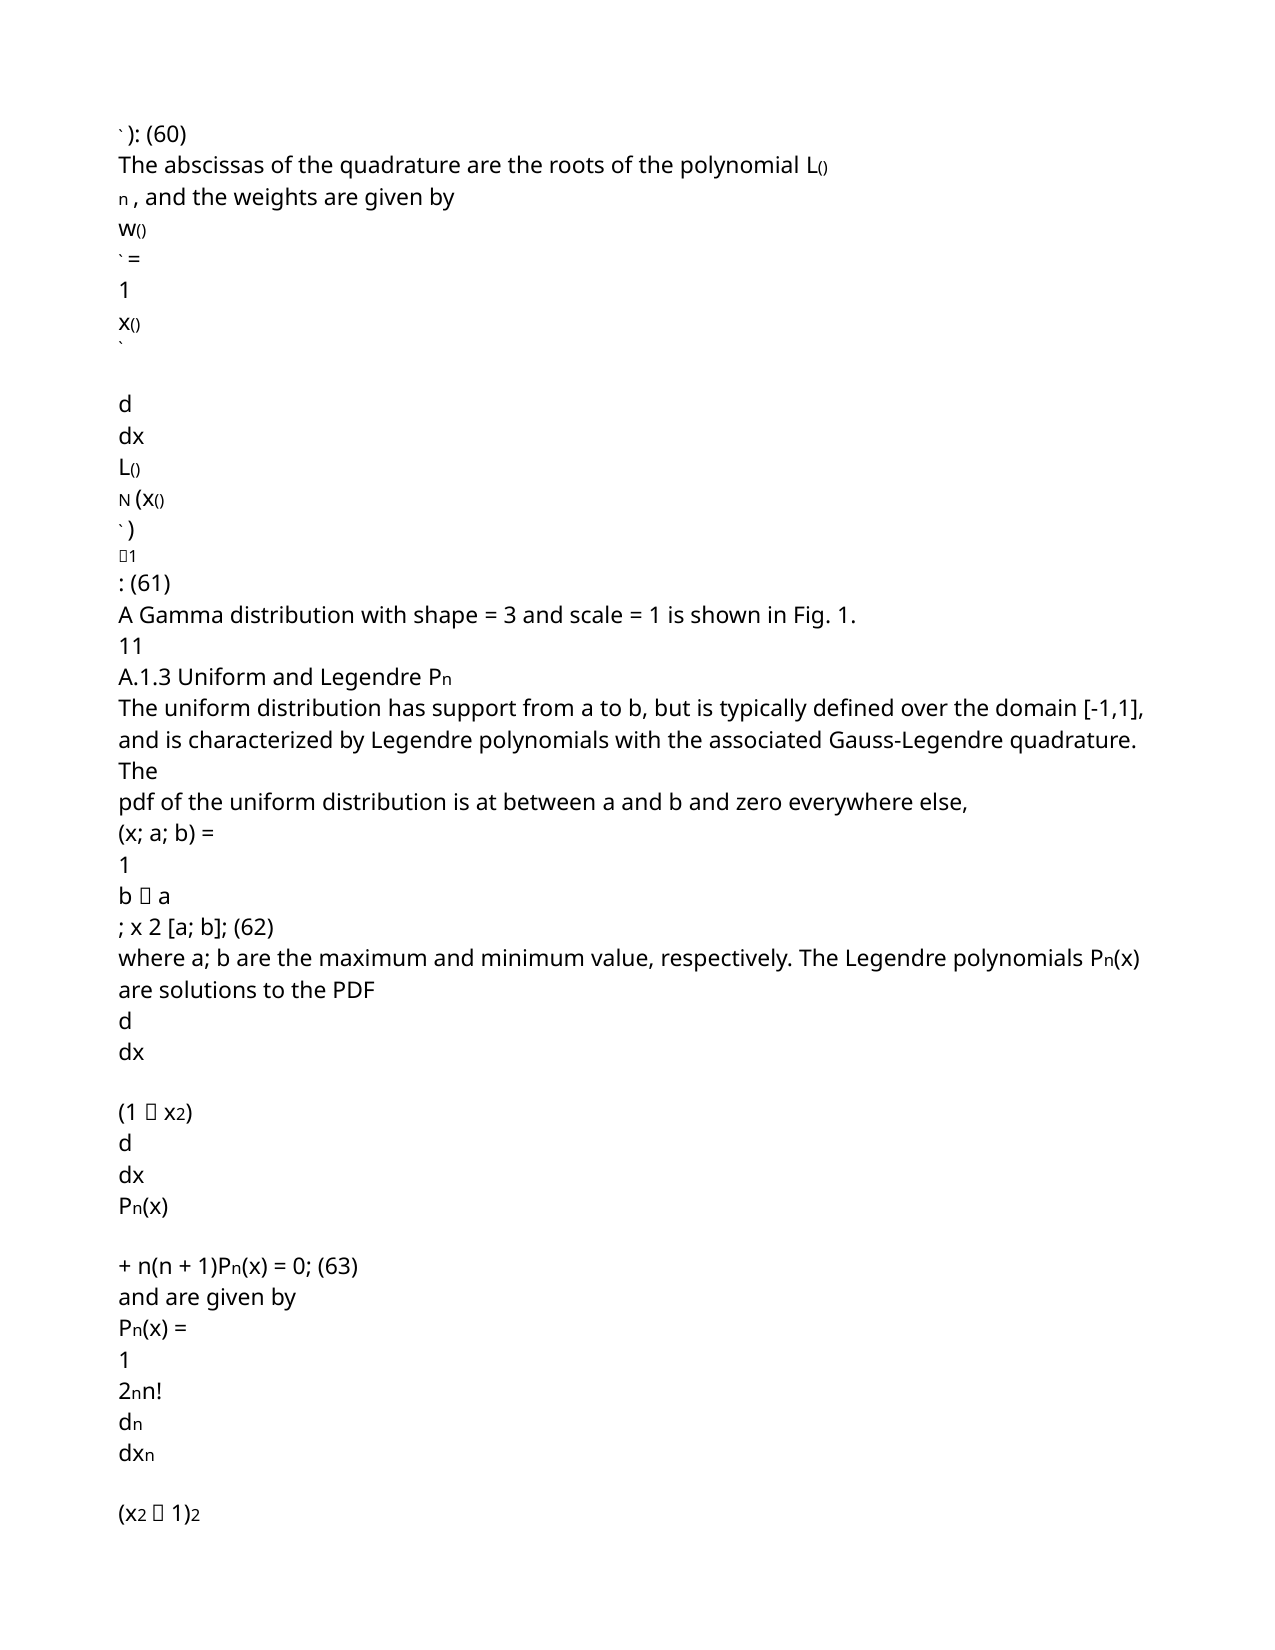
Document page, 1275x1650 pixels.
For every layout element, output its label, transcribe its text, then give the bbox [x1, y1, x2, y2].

text 􀀀1 [118, 544, 1157, 567]
text N (x() [118, 482, 1157, 513]
text Pn(x) = [118, 1312, 1157, 1343]
text The uniform distribution has support from a to b, but is typically defined over the domain [-1,1], [118, 692, 1157, 723]
text d [118, 1127, 1157, 1158]
text dx [118, 419, 1157, 451]
text are solutions to the PDF [118, 973, 1157, 1005]
text b 􀀀 a [118, 880, 1157, 911]
text dxn [118, 1437, 1157, 1468]
text A Gamma distribution with shape = 3 and scale = 1 is shown in Fig. 1. [118, 598, 1157, 630]
text dn [118, 1406, 1157, 1437]
text 2nn! [118, 1375, 1157, 1406]
text ; x 2 [a; b]; (62) [118, 911, 1157, 942]
text d [118, 388, 1157, 419]
text The abscissas of the quadrature are the roots of the polynomial L() [118, 149, 1157, 181]
text (1 􀀀 x2) [118, 1096, 1157, 1127]
text ` [118, 337, 1157, 359]
text (x; a; b) = [118, 817, 1157, 848]
text 1 [118, 274, 1157, 306]
text ` ) [118, 513, 1157, 544]
text A.1.3 Uniform and Legendre Pn [118, 661, 1157, 692]
text 1 [118, 848, 1157, 880]
text (x2 􀀀 1)2 [118, 1497, 1157, 1528]
text Pn(x) [118, 1190, 1157, 1221]
text ` ): (60) [118, 118, 1157, 149]
text pdf of the uniform distribution is at between a and b and zero everywhere else, [118, 786, 1157, 817]
text and are given by [118, 1281, 1157, 1312]
text : (61) [118, 567, 1157, 598]
text w() [118, 212, 1157, 243]
text + n(n + 1)Pn(x) = 0; (63) [118, 1250, 1157, 1281]
text n , and the weights are given by [118, 181, 1157, 212]
text d [118, 1005, 1157, 1036]
text and is characterized by Legendre polynomials with the associated Gauss-Legendre quadrature. The [118, 723, 1157, 786]
text where a; b are the maximum and minimum value, respectively. The Legendre polynomials Pn(x) [118, 942, 1157, 973]
text L() [118, 451, 1157, 482]
text 1 [118, 1343, 1157, 1375]
text x() [118, 306, 1157, 337]
text ` = [118, 243, 1157, 274]
text 11 [118, 630, 1157, 661]
text dx [118, 1036, 1157, 1067]
text dx [118, 1158, 1157, 1190]
